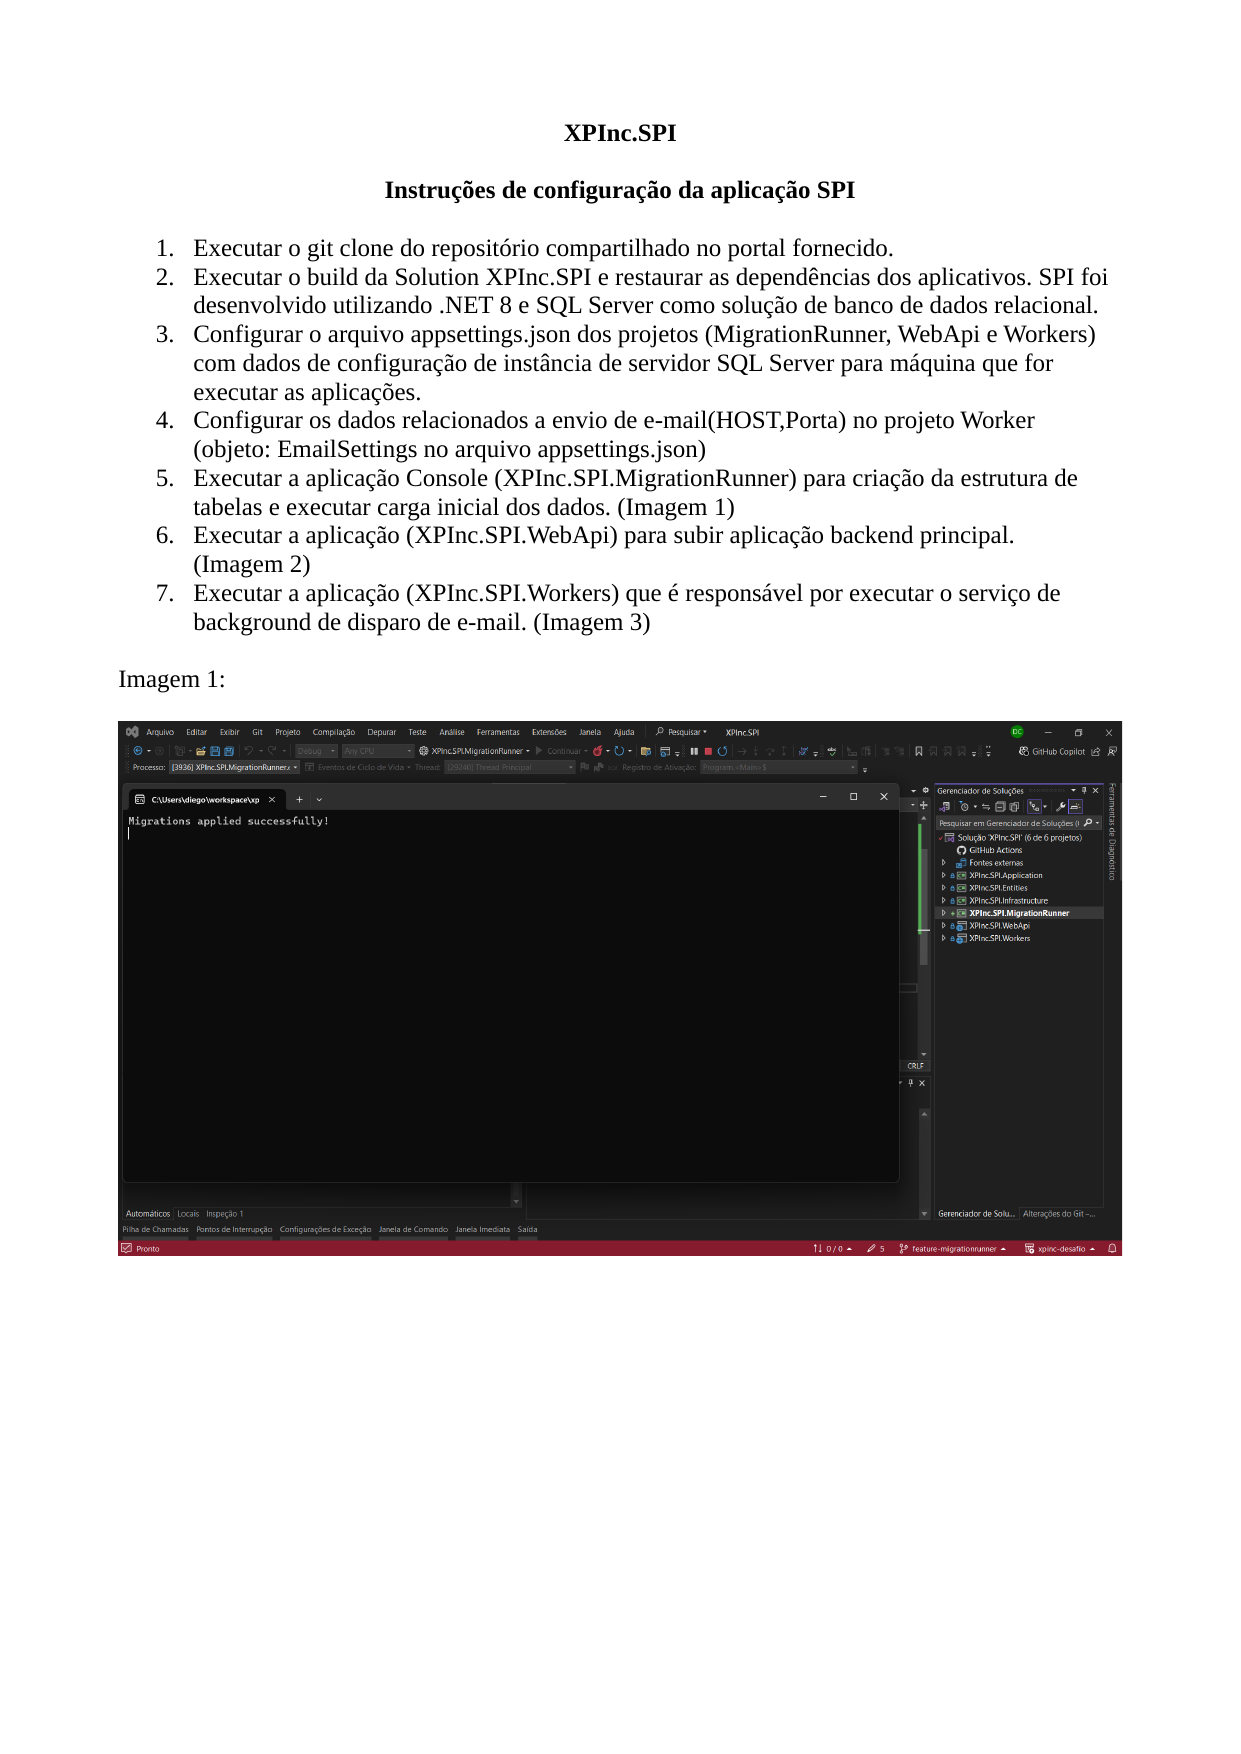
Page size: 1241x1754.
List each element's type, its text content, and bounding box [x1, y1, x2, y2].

text Imagem 1: [118, 664, 1122, 693]
list Configurar o arquivo appsettings.json dos projetos (MigrationRunner, WebApi e Workers) com dados de configuração de instância de servidor SQL Server para máquina que for executar as aplicações. [156, 319, 1122, 406]
list Executar a aplicação (XPInc.SPI.WebApi) para subir aplicação backend principal. (Imagem 2) [156, 521, 1122, 578]
text XPInc.SPI [118, 118, 1122, 147]
text Instruções de configuração da aplicação SPI [118, 176, 1122, 204]
list Configurar os dados relacionados a envio de e-mail(HOST,Porta) no projeto Worker (objeto: EmailSettings no arquivo appsettings.json) [156, 406, 1122, 463]
picture [118, 721, 1123, 1256]
list Executar o git clone do repositório compartilhado no portal fornecido. [156, 233, 1122, 262]
list Executar o build da Solution XPInc.SPI e restaurar as dependências dos aplicativos. SPI foi desenvolvido utilizando .NET 8 e SQL Server como solução de banco de dados relacional. [156, 262, 1122, 319]
list Executar a aplicação (XPInc.SPI.Workers) que é responsável por executar o serviço de background de disparo de e-mail. (Imagem 3) [156, 578, 1122, 636]
list Executar a aplicação Console (XPInc.SPI.MigrationRunner) para criação da estrutura de tabelas e executar carga inicial dos dados. (Imagem 1) [156, 463, 1122, 521]
